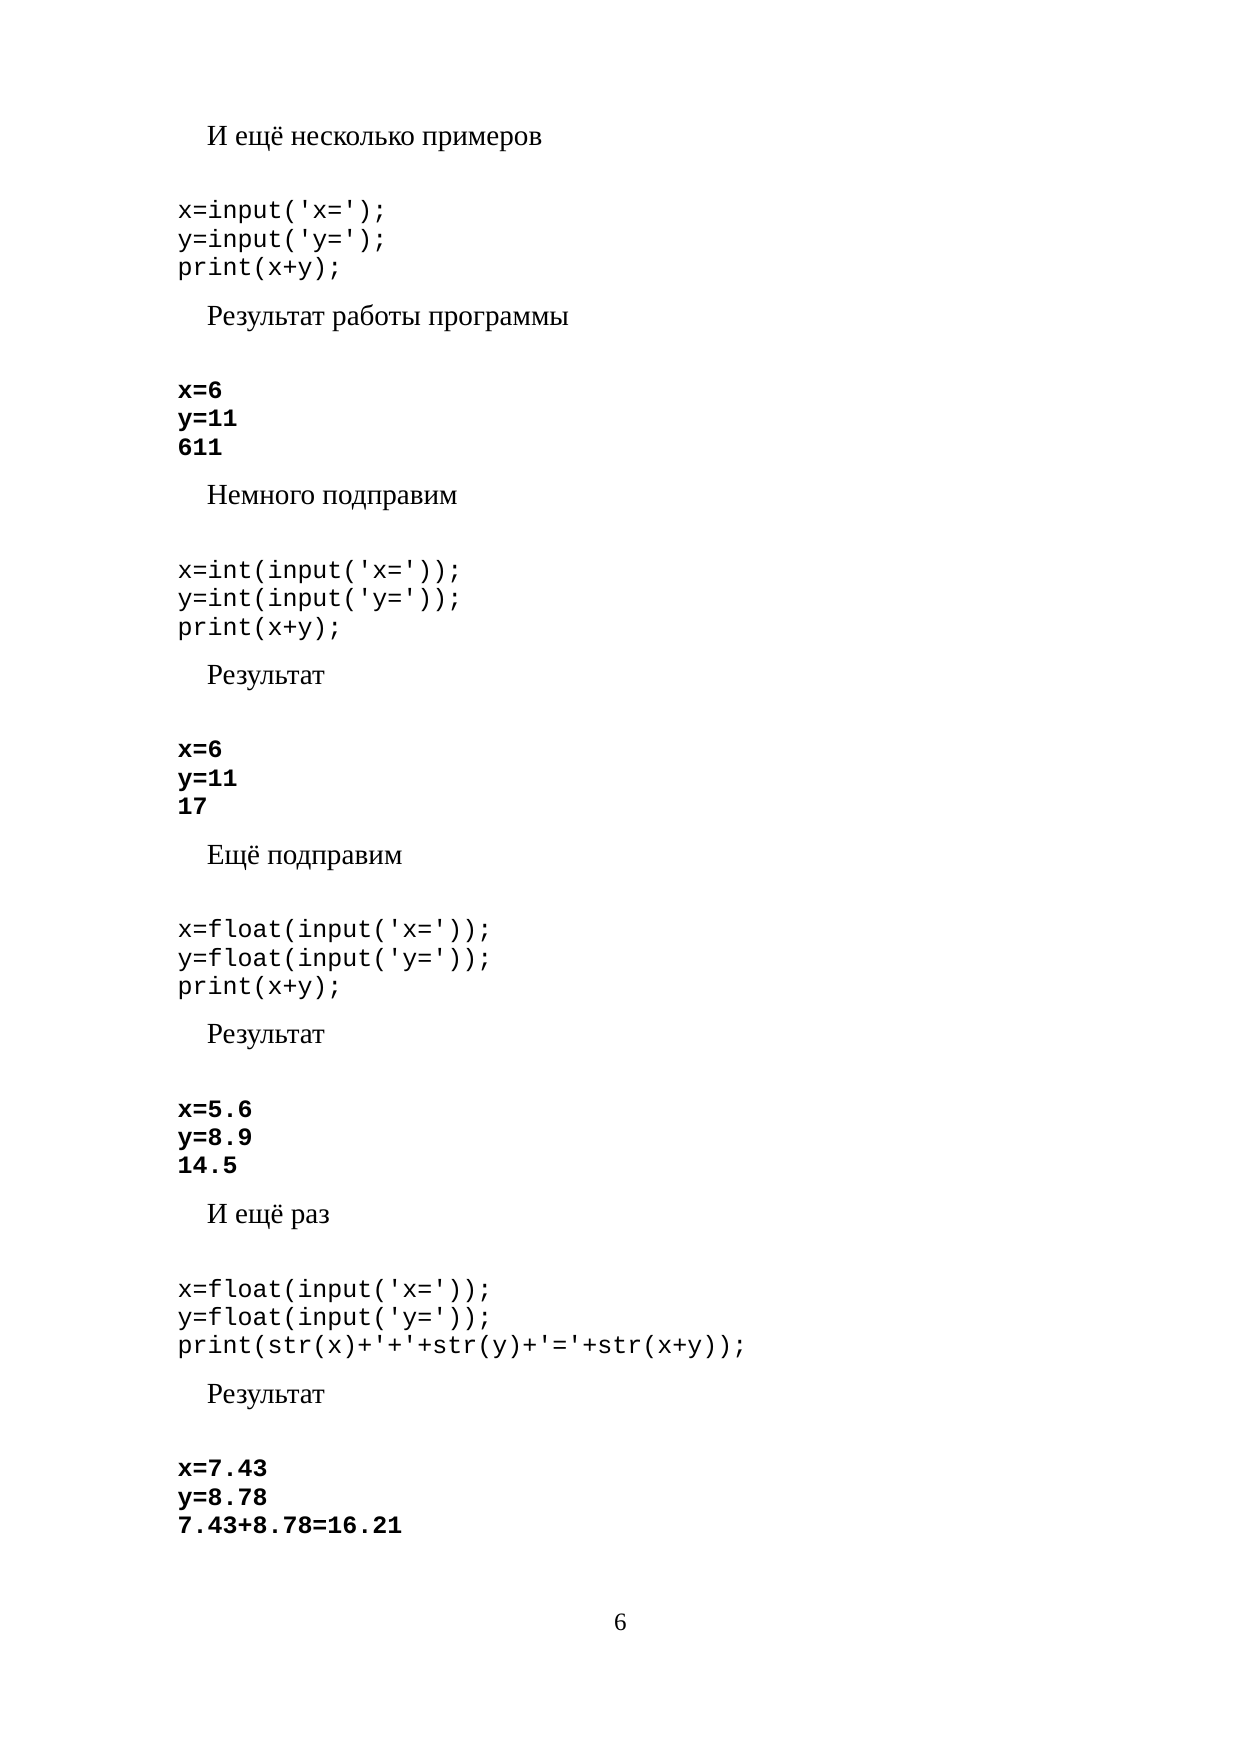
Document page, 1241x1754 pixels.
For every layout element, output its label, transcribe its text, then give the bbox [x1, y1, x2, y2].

text y=11 [177, 765, 1122, 794]
text x=6 [177, 737, 1122, 765]
text y=8.9 [177, 1125, 1122, 1153]
text x=5.6 [177, 1096, 1122, 1125]
text 14.5 [177, 1153, 1122, 1181]
text x=int(input('x=')); [177, 557, 1122, 586]
text print(x+y); [177, 614, 1122, 642]
text Результат [118, 1017, 1122, 1050]
text 611 [177, 434, 1122, 463]
text Немного подправим [118, 477, 1122, 511]
text И ещё несколько примеров [118, 118, 1122, 152]
text y=input('y='); [177, 226, 1122, 255]
text Ещё подправим [118, 837, 1122, 870]
text y=11 [177, 406, 1122, 434]
text x=6 [177, 378, 1122, 406]
text x=float(input('x=')); [177, 917, 1122, 945]
text Результат [118, 1376, 1122, 1409]
text print(x+y); [177, 973, 1122, 1002]
text x=7.43 [177, 1456, 1122, 1484]
text print(str(x)+'+'+str(y)+'='+str(x+y)); [177, 1333, 1122, 1361]
text 7.43+8.78=16.21 [177, 1512, 1122, 1541]
text Результат работы программы [118, 298, 1122, 331]
text x=input('x='); [177, 198, 1122, 226]
text 17 [177, 794, 1122, 822]
text y=float(input('y=')); [177, 1304, 1122, 1333]
text y=8.78 [177, 1484, 1122, 1512]
text x=float(input('x=')); [177, 1276, 1122, 1304]
text И ещё раз [118, 1196, 1122, 1230]
text Результат [118, 657, 1122, 691]
text y=int(input('y=')); [177, 586, 1122, 614]
text y=float(input('y=')); [177, 945, 1122, 973]
text print(x+y); [177, 255, 1122, 283]
